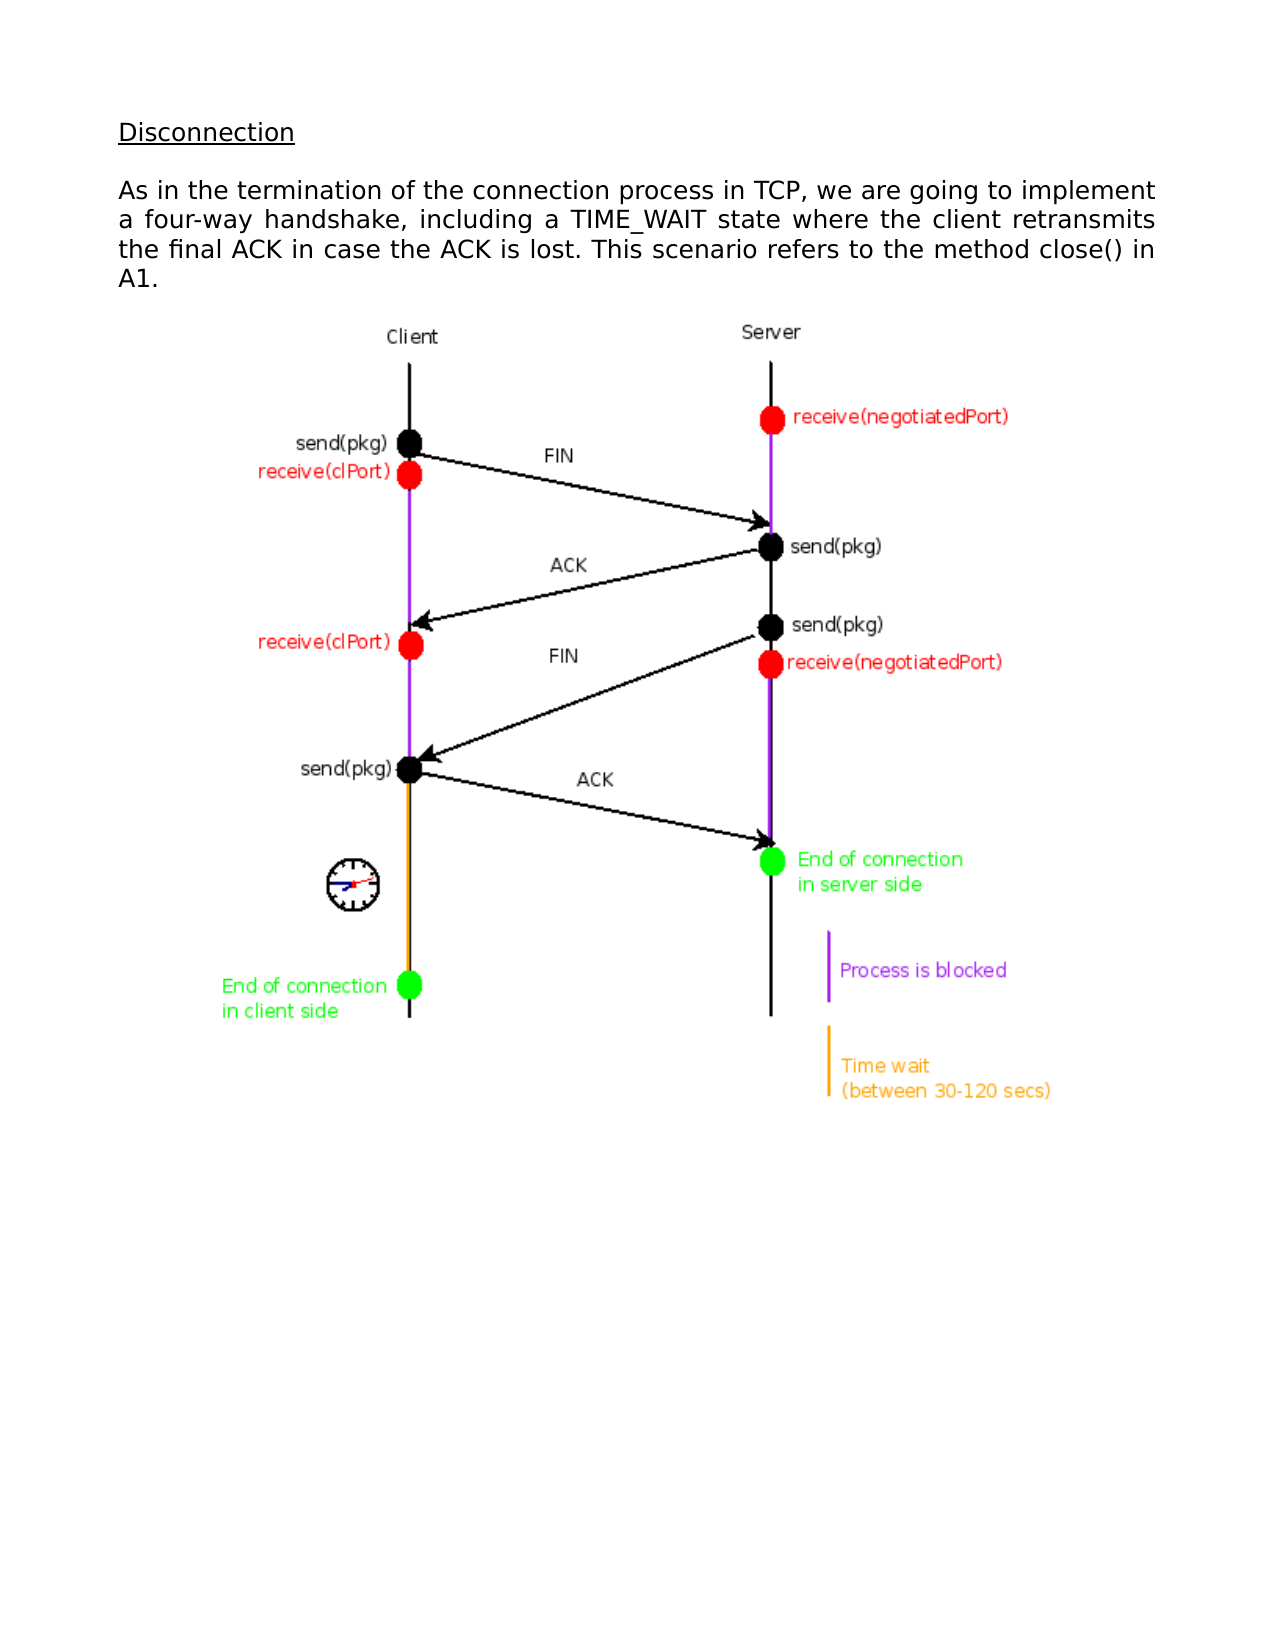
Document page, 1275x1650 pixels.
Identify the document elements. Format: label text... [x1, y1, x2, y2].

text As in the termination of the connection process in TCP, we are going to implement a four-way handshake, including a TIME_WAIT state where the client retransmits the final ACK in case the ACK is lost. This scenario refers to the method close() in A1. [118, 176, 1157, 293]
picture [222, 322, 1053, 1112]
text Disconnection [118, 118, 1157, 147]
